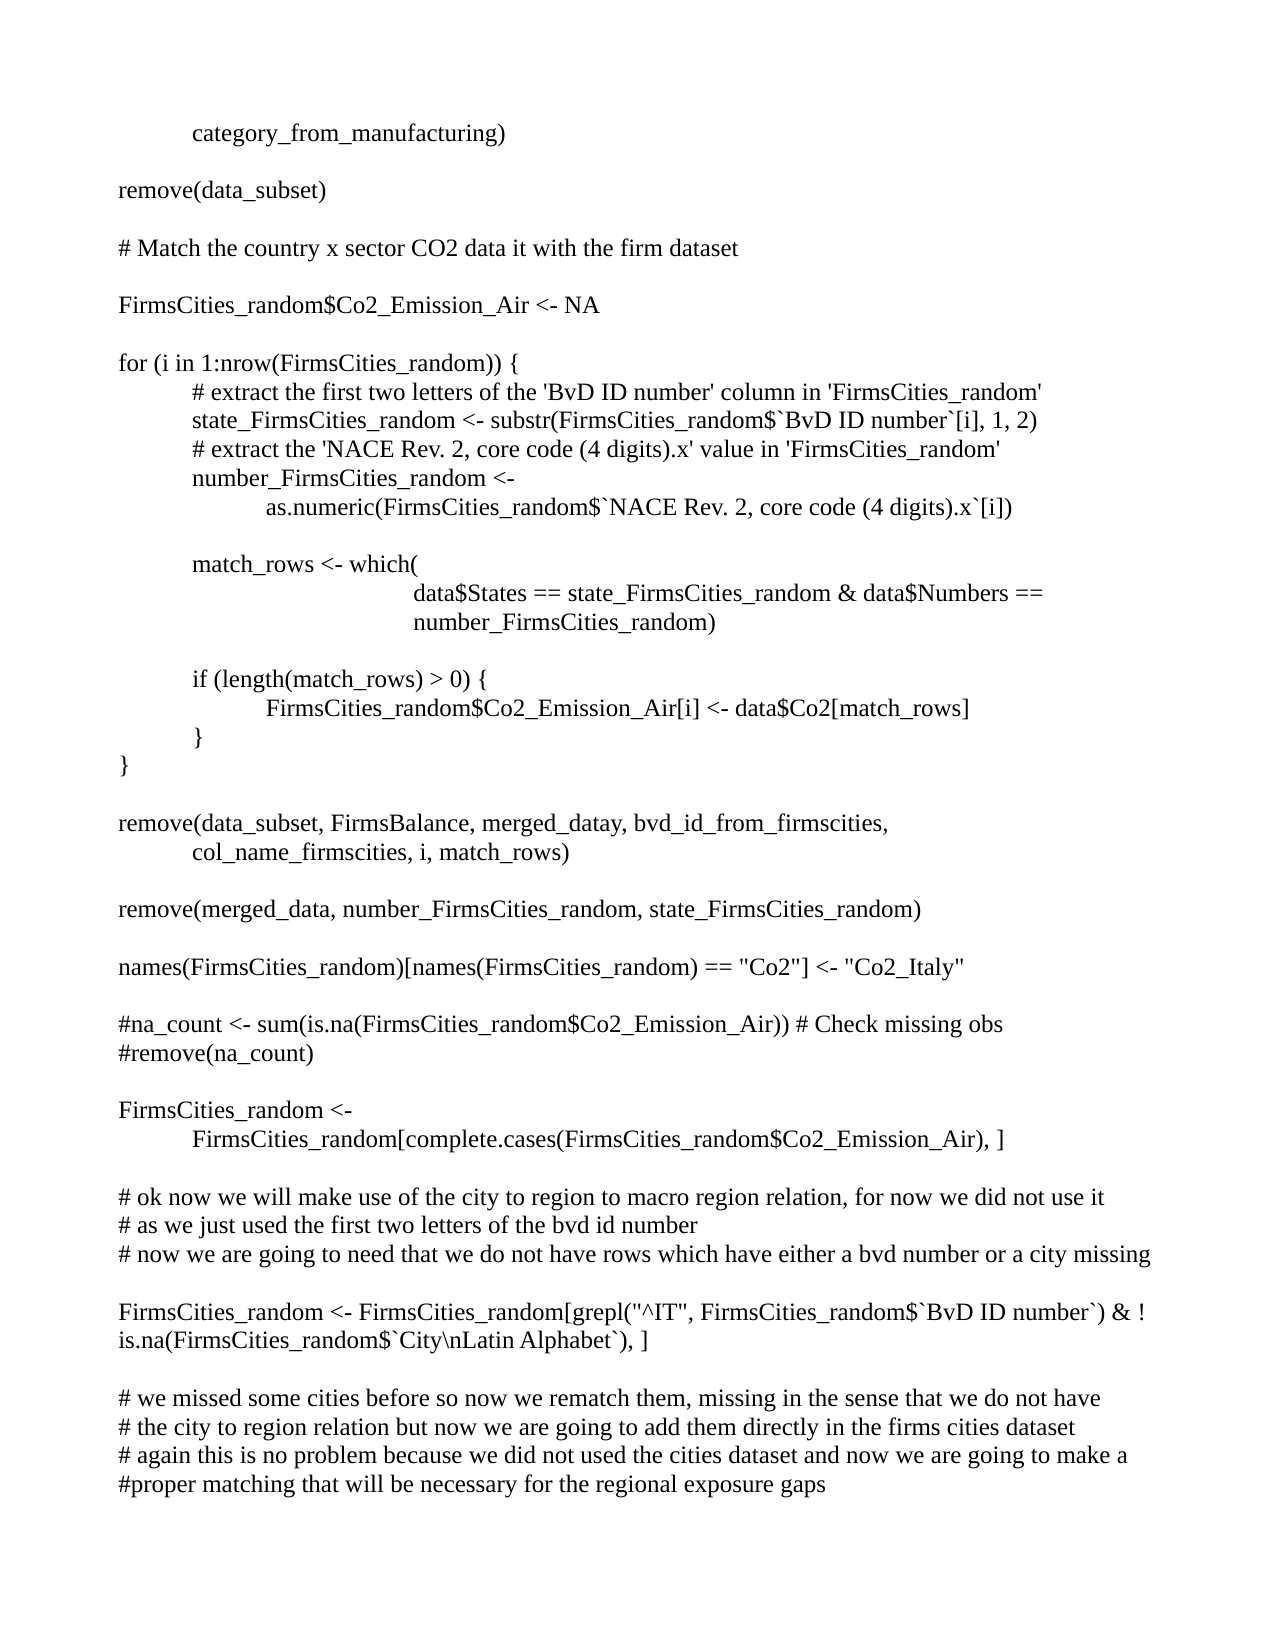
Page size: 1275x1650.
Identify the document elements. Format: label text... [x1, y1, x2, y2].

text # extract the 'NACE Rev. 2, core code (4 digits).x' value in 'FirmsCities_random' [118, 434, 1157, 463]
text number_FirmsCities_random <- [118, 463, 1157, 492]
text } [118, 722, 1157, 751]
text for (i in 1:nrow(FirmsCities_random)) { [118, 348, 1157, 377]
text col_name_firmscities, i, match_rows) [118, 837, 1157, 866]
text FirmsCities_random$Co2_Emission_Air[i] <- data$Co2[match_rows] [192, 693, 1157, 722]
text FirmsCities_random <- FirmsCities_random[grepl("^IT", FirmsCities_random$`BvD ID number`) & !is.na(FirmsCities_random$`City\nLatin Alphabet`), ] [118, 1297, 1157, 1354]
text # the city to region relation but now we are going to add them directly in the firms cities dataset [118, 1412, 1157, 1441]
text if (length(match_rows) > 0) { [118, 664, 1157, 693]
text # as we just used the first two letters of the bvd id number [118, 1211, 1157, 1239]
text FirmsCities_random$Co2_Emission_Air <- NA [118, 291, 1157, 319]
text as.numeric(FirmsCities_random$`NACE Rev. 2, core code (4 digits).x`[i]) [192, 492, 1157, 521]
text # ok now we will make use of the city to region to macro region relation, for now we did not use it [118, 1182, 1157, 1211]
text } [118, 751, 1157, 779]
text data$States == state_FirmsCities_random & data$Numbers == [339, 578, 1157, 607]
text names(FirmsCities_random)[names(FirmsCities_random) == "Co2"] <- "Co2_Italy" [118, 952, 1157, 981]
text FirmsCities_random <- [118, 1096, 1157, 1124]
text #na_count <- sum(is.na(FirmsCities_random$Co2_Emission_Air)) # Check missing obs [118, 1009, 1157, 1038]
text # now we are going to need that we do not have rows which have either a bvd number or a city missing [118, 1239, 1157, 1268]
text # extract the first two letters of the 'BvD ID number' column in 'FirmsCities_random' [118, 377, 1157, 406]
text # we missed some cities before so now we rematch them, missing in the sense that we do not have [118, 1383, 1157, 1412]
text FirmsCities_random[complete.cases(FirmsCities_random$Co2_Emission_Air), ] [118, 1124, 1157, 1153]
text match_rows <- which( [118, 549, 1157, 578]
text category_from_manufacturing) [118, 118, 1157, 147]
text remove(merged_data, number_FirmsCities_random, state_FirmsCities_random) [118, 894, 1157, 923]
text #remove(na_count) [118, 1038, 1157, 1067]
text remove(data_subset) [118, 176, 1157, 204]
text # Match the country x sector CO2 data it with the firm dataset [118, 233, 1157, 262]
text # again this is no problem because we did not used the cities dataset and now we are going to make a #proper matching that will be necessary for the regional exposure gaps [118, 1441, 1157, 1498]
text state_FirmsCities_random <- substr(FirmsCities_random$`BvD ID number`[i], 1, 2) [118, 406, 1157, 434]
text number_FirmsCities_random) [339, 607, 1157, 636]
text remove(data_subset, FirmsBalance, merged_datay, bvd_id_from_firmscities, [118, 808, 1157, 837]
